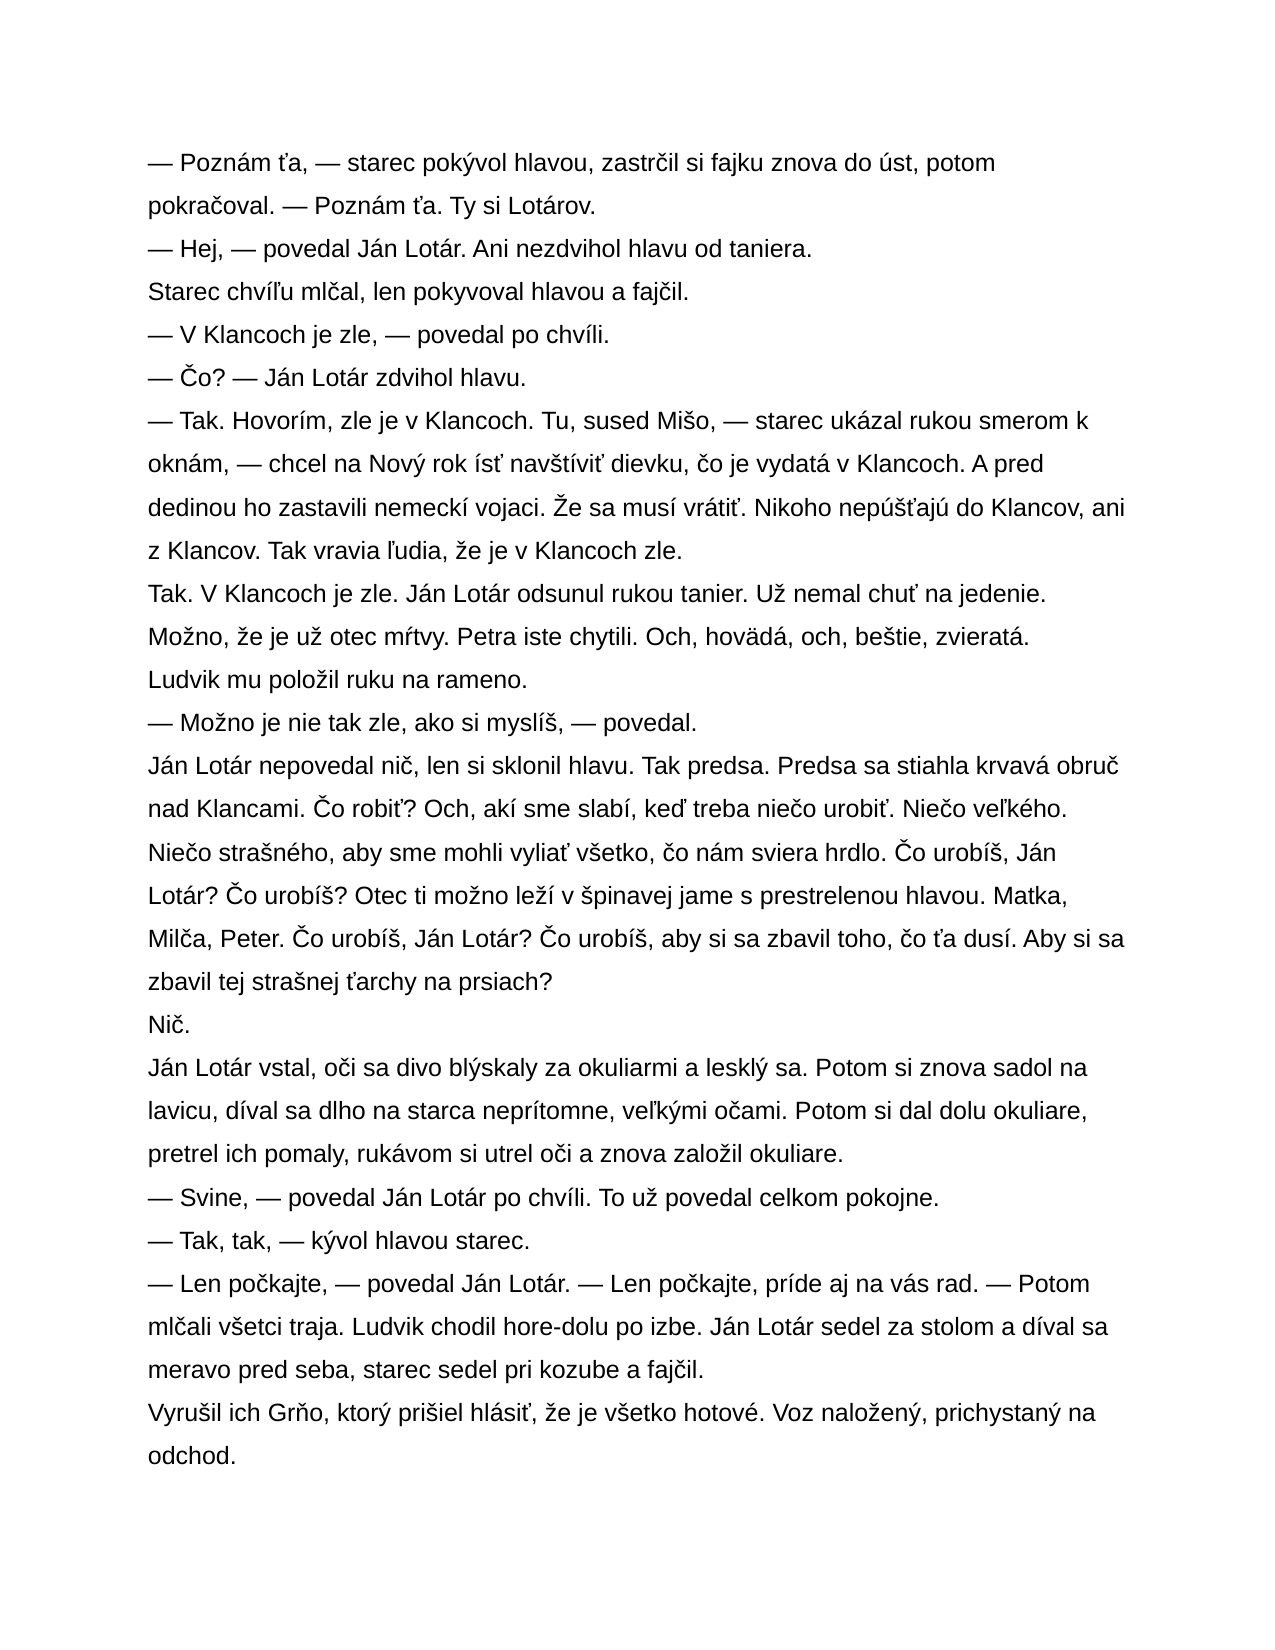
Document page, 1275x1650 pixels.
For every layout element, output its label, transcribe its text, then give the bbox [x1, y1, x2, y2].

text — Tak. Hovorím, zle je v Klancoch. Tu, sused Mišo, — starec ukázal rukou smerom k oknám, — chcel na Nový rok ísť navštíviť dievku, čo je vydatá v Klancoch. A pred dedinou ho zastavili nemeckí vojaci. Že sa musí vrátiť. Nikoho nepúšťajú do Klancov, ani z Klancov. Tak vravia ľudia, že je v Klancoch zle. [148, 406, 1127, 564]
text — Poznám ťa, — starec pokývol hlavou, zastrčil si fajku znova do úst, potom pokračoval. — Poznám ťa. Ty si Lotárov. [148, 148, 1127, 219]
text Ján Lotár nepovedal nič, len si sklonil hlavu. Tak predsa. Predsa sa stiahla krvavá obruč nad Klancami. Čo robiť? Och, akí sme slabí, keď treba niečo urobiť. Niečo veľkého. Niečo strašného, aby sme mohli vyliať všetko, čo nám sviera hrdlo. Čo urobíš, Ján Lotár? Čo urobíš? Otec ti možno leží v špinavej jame s prestrelenou hlavou. Matka, Milča, Peter. Čo urobíš, Ján Lotár? Čo urobíš, aby si sa zbavil toho, čo ťa dusí. Aby si sa zbavil tej strašnej ťarchy na prsiach? [148, 751, 1127, 996]
text Ján Lotár vstal, oči sa divo blýskaly za okuliarmi a lesklý sa. Potom si znova sadol na lavicu, díval sa dlho na starca neprítomne, veľkými očami. Potom si dal dolu okuliare, pretrel ich pomaly, rukávom si utrel oči a znova založil okuliare. [148, 1053, 1127, 1168]
text — V Klancoch je zle, — povedal po chvíli. [148, 320, 1127, 349]
text — Možno je nie tak zle, ako si myslíš, — povedal. [148, 708, 1127, 737]
text Starec chvíľu mlčal, len pokyvoval hlavou a fajčil. [148, 277, 1127, 306]
text Tak. V Klancoch je zle. Ján Lotár odsunul rukou tanier. Už nemal chuť na jedenie. Možno, že je už otec mŕtvy. Petra iste chytili. Och, hovädá, och, beštie, zvieratá. [148, 579, 1127, 651]
text Vyrušil ich Grňo, ktorý prišiel hlásiť, že je všetko hotové. Voz naložený, prichystaný na odchod. [148, 1398, 1127, 1470]
text — Hej, — povedal Ján Lotár. Ani nezdvihol hlavu od taniera. [148, 234, 1127, 263]
text Ludvik mu položil ruku na rameno. [148, 665, 1127, 694]
text — Svine, — povedal Ján Lotár po chvíli. To už povedal celkom pokojne. [148, 1183, 1127, 1211]
text — Len počkajte, — povedal Ján Lotár. — Len počkajte, príde aj na vás rad. — Potom mlčali všetci traja. Ludvik chodil hore-dolu po izbe. Ján Lotár sedel za stolom a díval sa meravo pred seba, starec sedel pri kozube a fajčil. [148, 1269, 1127, 1384]
text Nič. [148, 1010, 1127, 1039]
text — Čo? — Ján Lotár zdvihol hlavu. [148, 363, 1127, 392]
text — Tak, tak, — kývol hlavou starec. [148, 1226, 1127, 1254]
